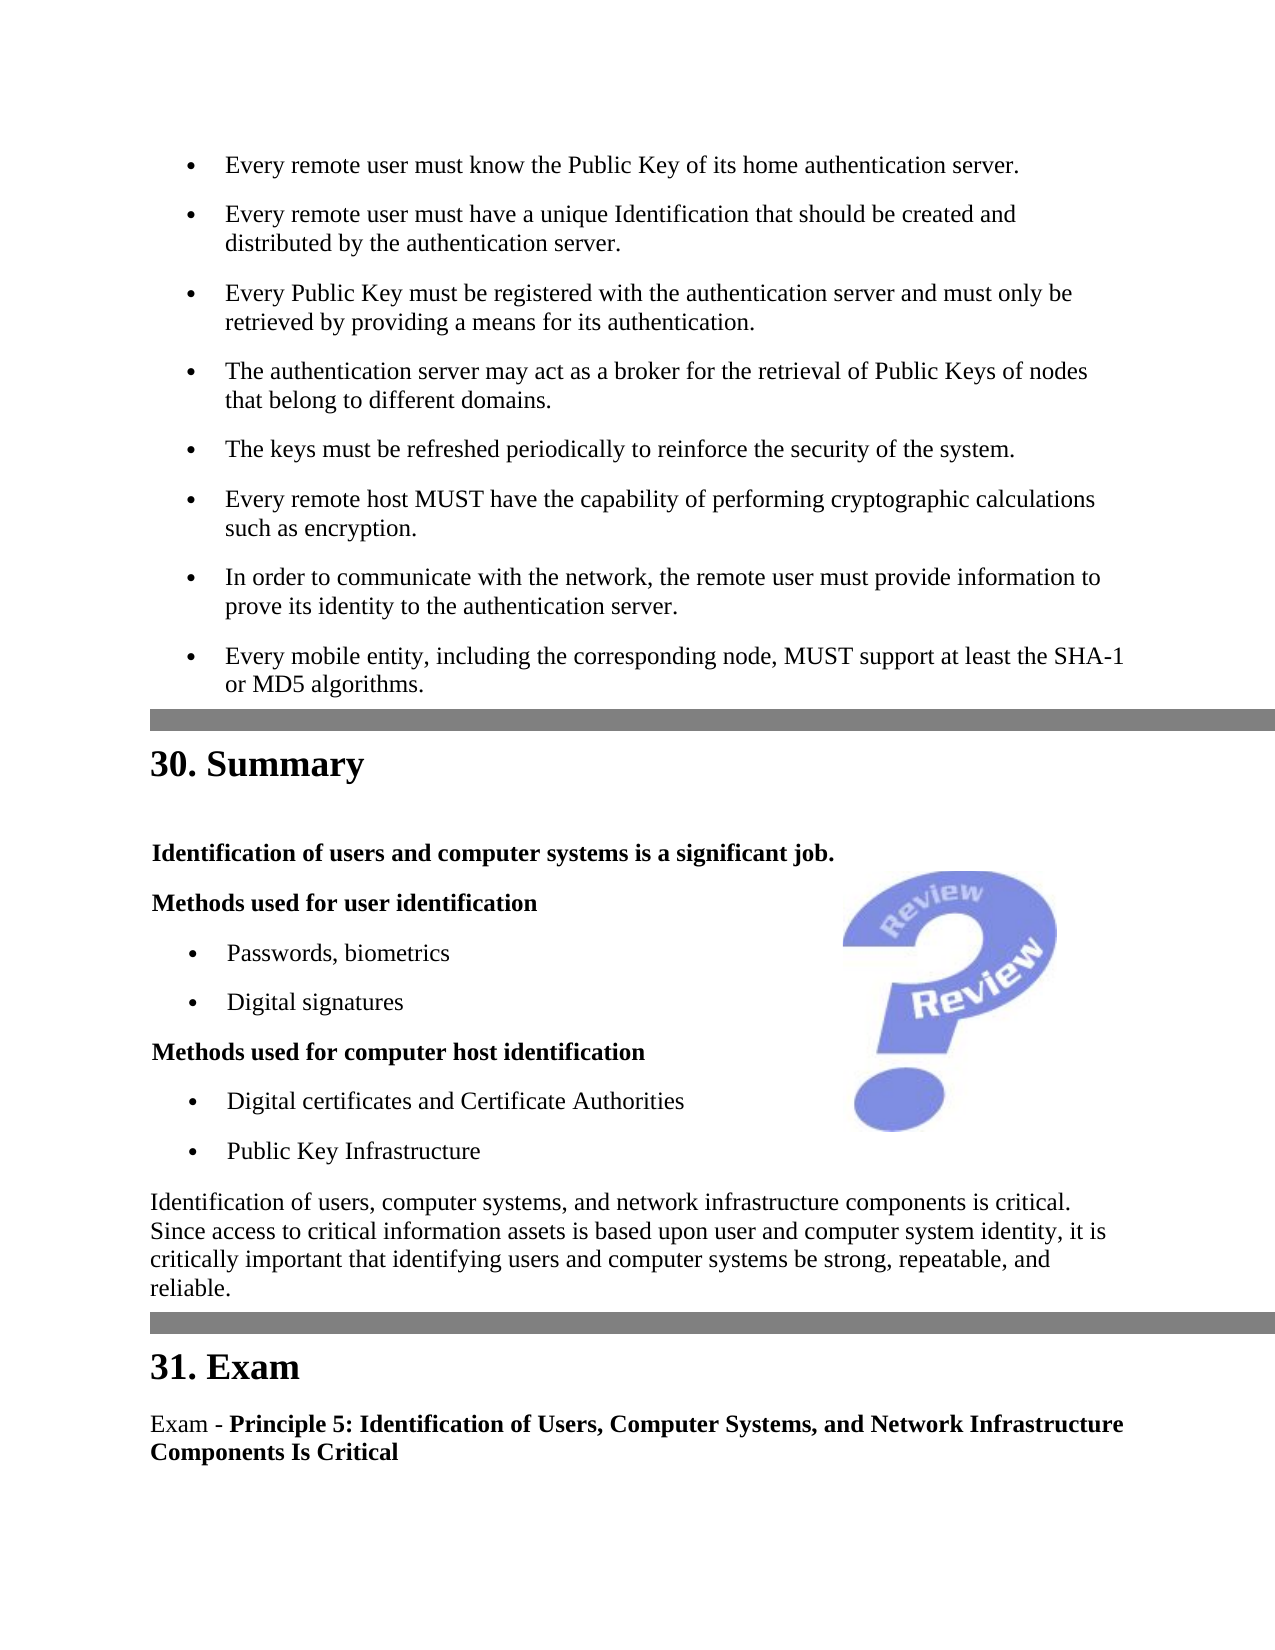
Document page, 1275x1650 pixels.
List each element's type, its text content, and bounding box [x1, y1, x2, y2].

list Every remote user must have a unique Identification that should be created and distributed by the authentication server. [187, 199, 1125, 257]
text Exam - Principle 5: Identification of Users, Computer Systems, and Network Infrastructure Components Is Critical [150, 1409, 1125, 1466]
list In order to communicate with the network, the remote user must provide information to prove its identity to the authentication server. [187, 562, 1125, 620]
table_cell [841, 826, 1068, 1177]
table_header [150, 795, 841, 826]
text Identification of users, computer systems, and network infrastructure components is critical. Since access to critical information assets is based upon user and computer system identity, it is critically important that identifying users and computer systems be strong, repeatable, and reliable. [150, 1187, 1125, 1302]
list Every remote host MUST have the capability of performing cryptographic calculations such as encryption. [187, 484, 1125, 542]
table_header [841, 795, 1068, 826]
list Every mobile entity, including the corresponding node, MUST support at least the SHA-1 or MD5 algorithms. [187, 641, 1125, 698]
list Every remote user must know the Public Key of its home authentication server. [187, 150, 1125, 179]
list The keys must be refreshed periodically to reinforce the security of the system. [187, 434, 1125, 463]
table_cell Identification of users and computer systems is a significant job. Methods used for user identification Passwords, biometrics Digital signatures Methods used for computer host identification Digital certificates and Certificate Authorities Public Key Infrastructure [150, 826, 841, 1177]
subtitle 30. Summary [150, 741, 1125, 784]
subtitle 31. Exam [150, 1345, 1125, 1388]
list The authentication server may act as a broker for the retrieval of Public Keys of nodes that belong to different domains. [187, 356, 1125, 414]
list Every Public Key must be registered with the authentication server and must only be retrieved by providing a means for its authentication. [187, 278, 1125, 335]
